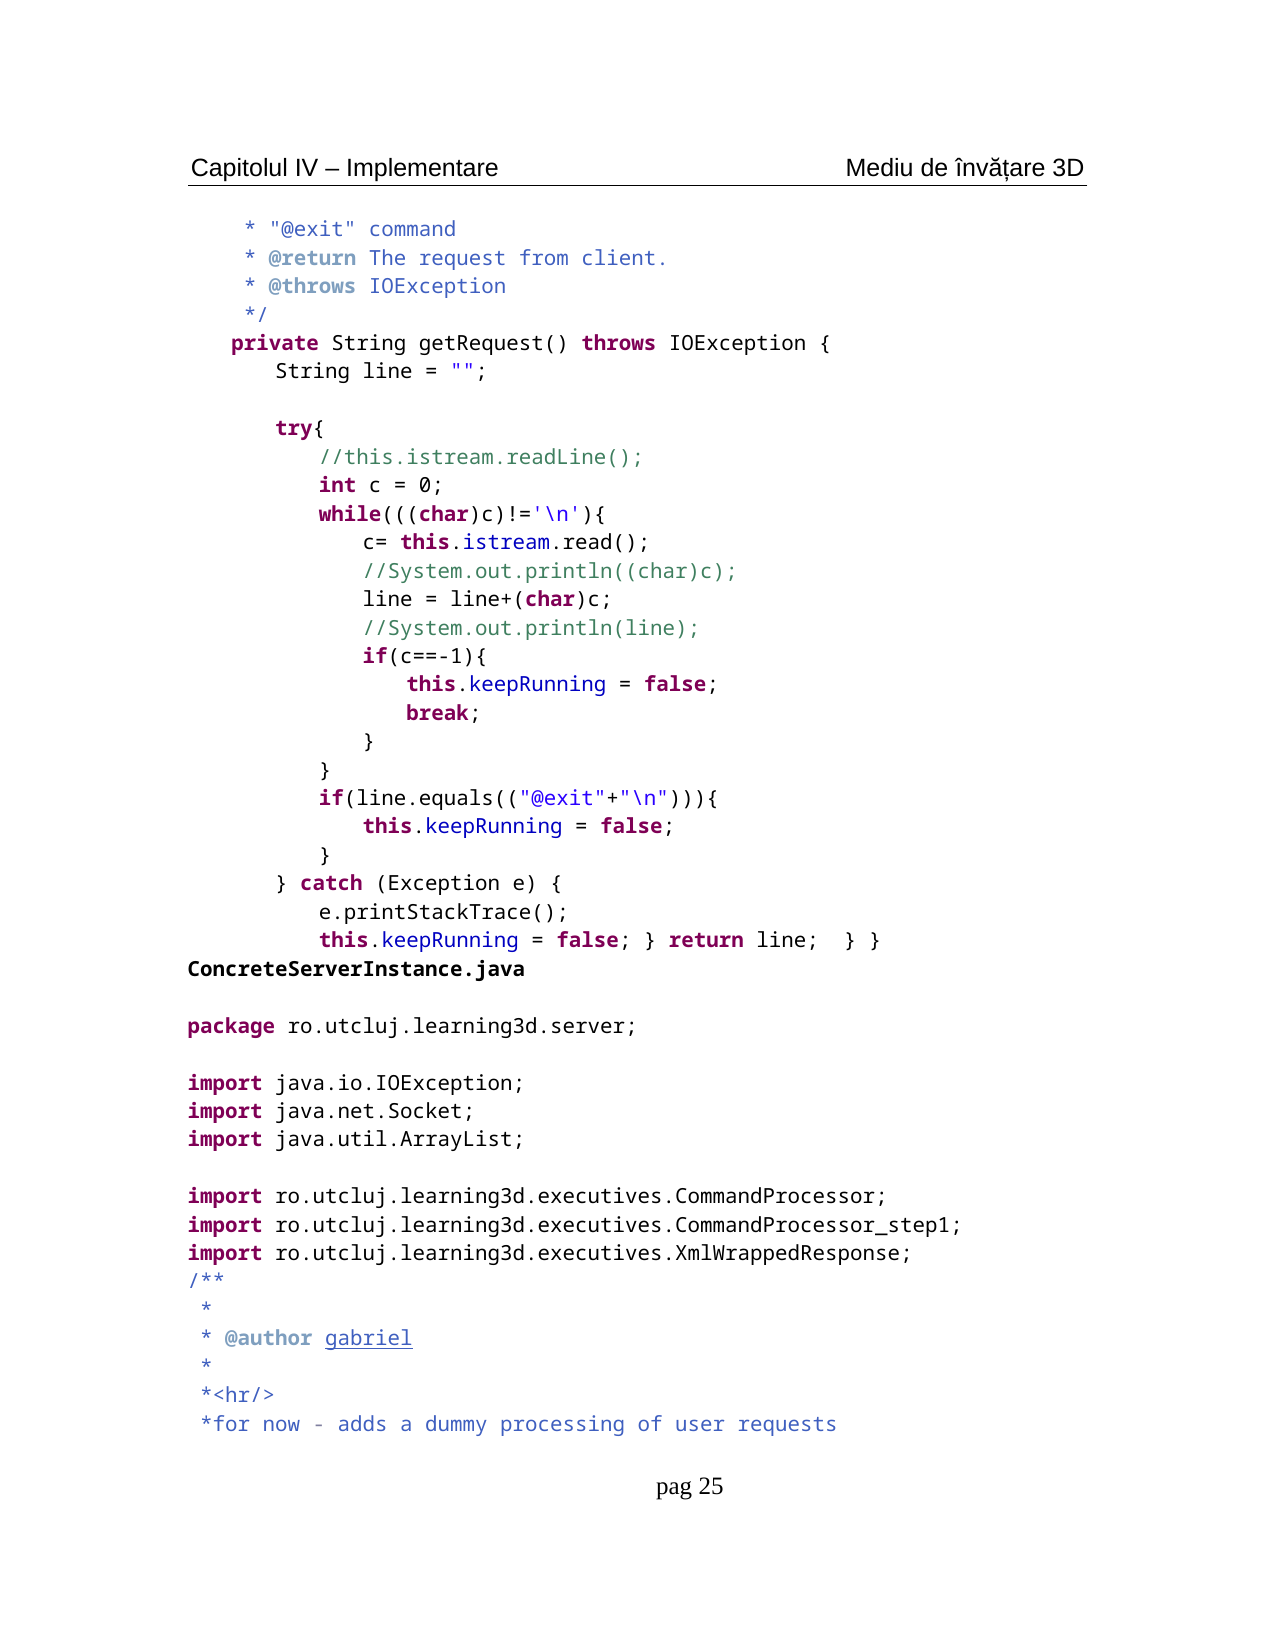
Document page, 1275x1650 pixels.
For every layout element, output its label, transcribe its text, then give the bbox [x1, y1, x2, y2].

text * @throws IOException [187, 271, 1087, 300]
text //this.istream.readLine(); [187, 442, 1087, 470]
text } [187, 840, 1087, 868]
text /** [187, 1267, 1087, 1295]
text int c = 0; [187, 470, 1087, 499]
text this.keepRunning = false; [187, 812, 1087, 840]
text ConcreteServerInstance.java [187, 954, 1087, 982]
text String line = ""; [187, 357, 1087, 385]
text if(c==-1){ [187, 641, 1087, 669]
text * [187, 1352, 1087, 1380]
text * "@exit" command [187, 214, 1087, 243]
text e.printStackTrace(); [187, 897, 1087, 925]
text break; [187, 698, 1087, 726]
text *for now - adds a dummy processing of user requests [187, 1409, 1087, 1437]
text try{ [187, 413, 1087, 442]
text import java.util.ArrayList; [187, 1124, 1087, 1153]
text import ro.utcluj.learning3d.executives.CommandProcessor_step1; [187, 1210, 1087, 1238]
text import ro.utcluj.learning3d.executives.CommandProcessor; [187, 1181, 1087, 1210]
text //System.out.println(line); [187, 613, 1087, 641]
text } [187, 755, 1087, 783]
text c= this.istream.read(); [187, 527, 1087, 556]
text } catch (Exception e) { [187, 868, 1087, 897]
text this.keepRunning = false; [187, 669, 1087, 698]
text import java.io.IOException; [187, 1068, 1087, 1096]
text this.keepRunning = false; } return line; } } [187, 925, 1087, 954]
text private String getRequest() throws IOException { [187, 328, 1087, 357]
text //System.out.println((char)c); [187, 556, 1087, 584]
text line = line+(char)c; [187, 584, 1087, 613]
text * @return The request from client. [187, 243, 1087, 271]
text * [187, 1295, 1087, 1323]
text package ro.utcluj.learning3d.server; [187, 1011, 1087, 1039]
text import java.net.Socket; [187, 1096, 1087, 1124]
text while(((char)c)!='\n'){ [187, 499, 1087, 527]
text } [187, 726, 1087, 755]
text */ [187, 300, 1087, 328]
text *<hr/> [187, 1380, 1087, 1409]
text import ro.utcluj.learning3d.executives.XmlWrappedResponse; [187, 1238, 1087, 1267]
text * @author gabriel [187, 1323, 1087, 1352]
text if(line.equals(("@exit"+"\n"))){ [187, 783, 1087, 812]
